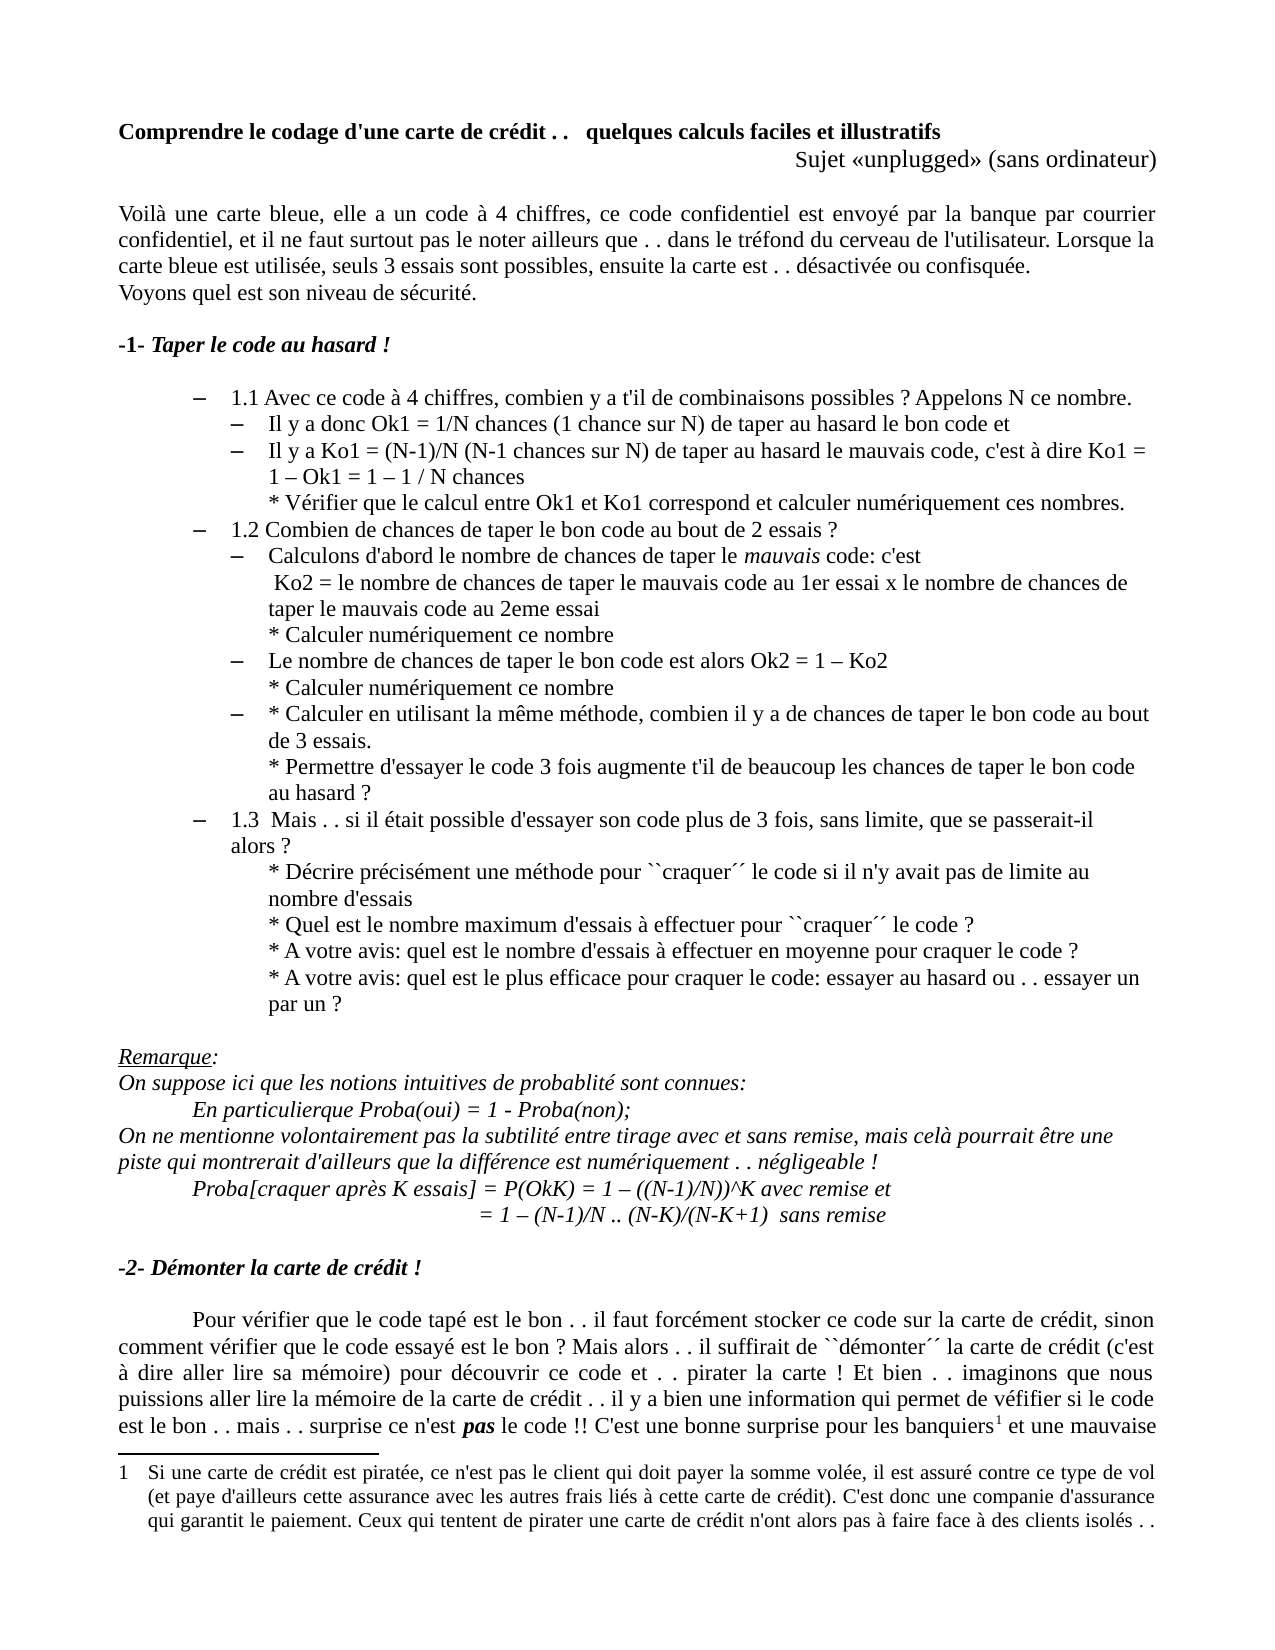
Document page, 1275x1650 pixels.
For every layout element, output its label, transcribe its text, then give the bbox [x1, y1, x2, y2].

text Comprendre le codage d'une carte de crédit . . quelques calculs faciles et illustratifs [118, 118, 1157, 144]
text Si une carte de crédit est piratée, ce n'est pas le client qui doit payer la somme volée, il est assuré contre ce type de vol (et paye d'ailleurs cette assurance avec les autres frais liés à cette carte de crédit). C'est donc une companie d'assurance qui garantit le paiement. Ceux qui tentent de pirater une carte de crédit n'ont alors pas à faire face à des clients isolés . . [118, 1460, 1157, 1532]
list Calculons d'abord le nombre de chances de taper le mauvais code: c'est Ko2 = le nombre de chances de taper le mauvais code au 1er essai x le nombre de chances de taper le mauvais code au 2eme essai [231, 542, 1157, 621]
text -2- Démonter la carte de crédit ! [118, 1254, 1157, 1280]
list 1.3 Mais . . si il était possible d'essayer son code plus de 3 fois, sans limite, que se passerait-il alors ? [193, 806, 1157, 858]
list * Vérifier que le calcul entre Ok1 et Ko1 correspond et calculer numériquement ces nombres. [231, 489, 1157, 516]
list * Décrire précisément une méthode pour ``craquer´´ le code si il n'y avait pas de limite au nombre d'essais [231, 858, 1157, 911]
text Pour vérifier que le code tapé est le bon . . il faut forcément stocker ce code sur la carte de crédit, sinon comment vérifier que le code essayé est le bon ? Mais alors . . il suffirait de ``démonter´´ la carte de crédit (c'est à dire aller lire sa mémoire) pour découvrir ce code et . . pirater la carte ! Et bien . . imaginons que nous puissions aller lire la mémoire de la carte de crédit . . il y a bien une information qui permet de véfifier si le code est le bon . . mais . . surprise ce n'est pas le code !! C'est une bonne surprise pour les banquiers et une mauvaise [118, 1306, 1157, 1438]
list Il y a Ko1 = (N-1)/N (N-1 chances sur N) de taper au hasard le mauvais code, c'est à dire Ko1 = 1 – Ok1 = 1 – 1 / N chances [231, 437, 1157, 489]
text = 1 – (N-1)/N .. (N-K)/(N-K+1) sans remise [118, 1201, 1157, 1227]
list Il y a donc Ok1 = 1/N chances (1 chance sur N) de taper au hasard le bon code et [231, 410, 1157, 437]
text -1- Taper le code au hasard ! [118, 331, 1157, 358]
list * Quel est le nombre maximum d'essais à effectuer pour ``craquer´´ le code ? [231, 911, 1157, 937]
text Voyons quel est son niveau de sécurité. [118, 279, 1157, 305]
text On ne mentionne volontairement pas la subtilité entre tirage avec et sans remise, mais celà pourrait être une piste qui montrerait d'ailleurs que la différence est numériquement . . négligeable ! [118, 1122, 1157, 1175]
list * A votre avis: quel est le plus efficace pour craquer le code: essayer au hasard ou . . essayer un par un ? [231, 964, 1157, 1017]
list 1.1 Avec ce code à 4 chiffres, combien y a t'il de combinaisons possibles ? Appelons N ce nombre. [193, 384, 1157, 410]
text En particulierque Proba(oui) = 1 - Proba(non); [118, 1096, 1157, 1122]
text Remarque: [118, 1043, 1157, 1069]
text Proba[craquer après K essais] = P(OkK) = 1 – ((N-1)/N))^K avec remise et [118, 1175, 1157, 1201]
list 1.2 Combien de chances de taper le bon code au bout de 2 essais ? [193, 516, 1157, 542]
list * Permettre d'essayer le code 3 fois augmente t'il de beaucoup les chances de taper le bon code au hasard ? [231, 753, 1157, 806]
text Sujet «unplugged» (sans ordinateur) [118, 144, 1157, 173]
text On suppose ici que les notions intuitives de probablité sont connues: [118, 1069, 1157, 1096]
list * Calculer numériquement ce nombre [231, 621, 1157, 648]
list * A votre avis: quel est le nombre d'essais à effectuer en moyenne pour craquer le code ? [231, 937, 1157, 964]
list * Calculer en utilisant la même méthode, combien il y a de chances de taper le bon code au bout de 3 essais. [231, 700, 1157, 753]
list Le nombre de chances de taper le bon code est alors Ok2 = 1 – Ko2 * Calculer numériquement ce nombre [231, 648, 1157, 700]
text Voilà une carte bleue, elle a un code à 4 chiffres, ce code confidentiel est envoyé par la banque par courrier confidentiel, et il ne faut surtout pas le noter ailleurs que . . dans le tréfond du cerveau de l'utilisateur. Lorsque la carte bleue est utilisée, seuls 3 essais sont possibles, ensuite la carte est . . désactivée ou confisquée. [118, 199, 1157, 279]
